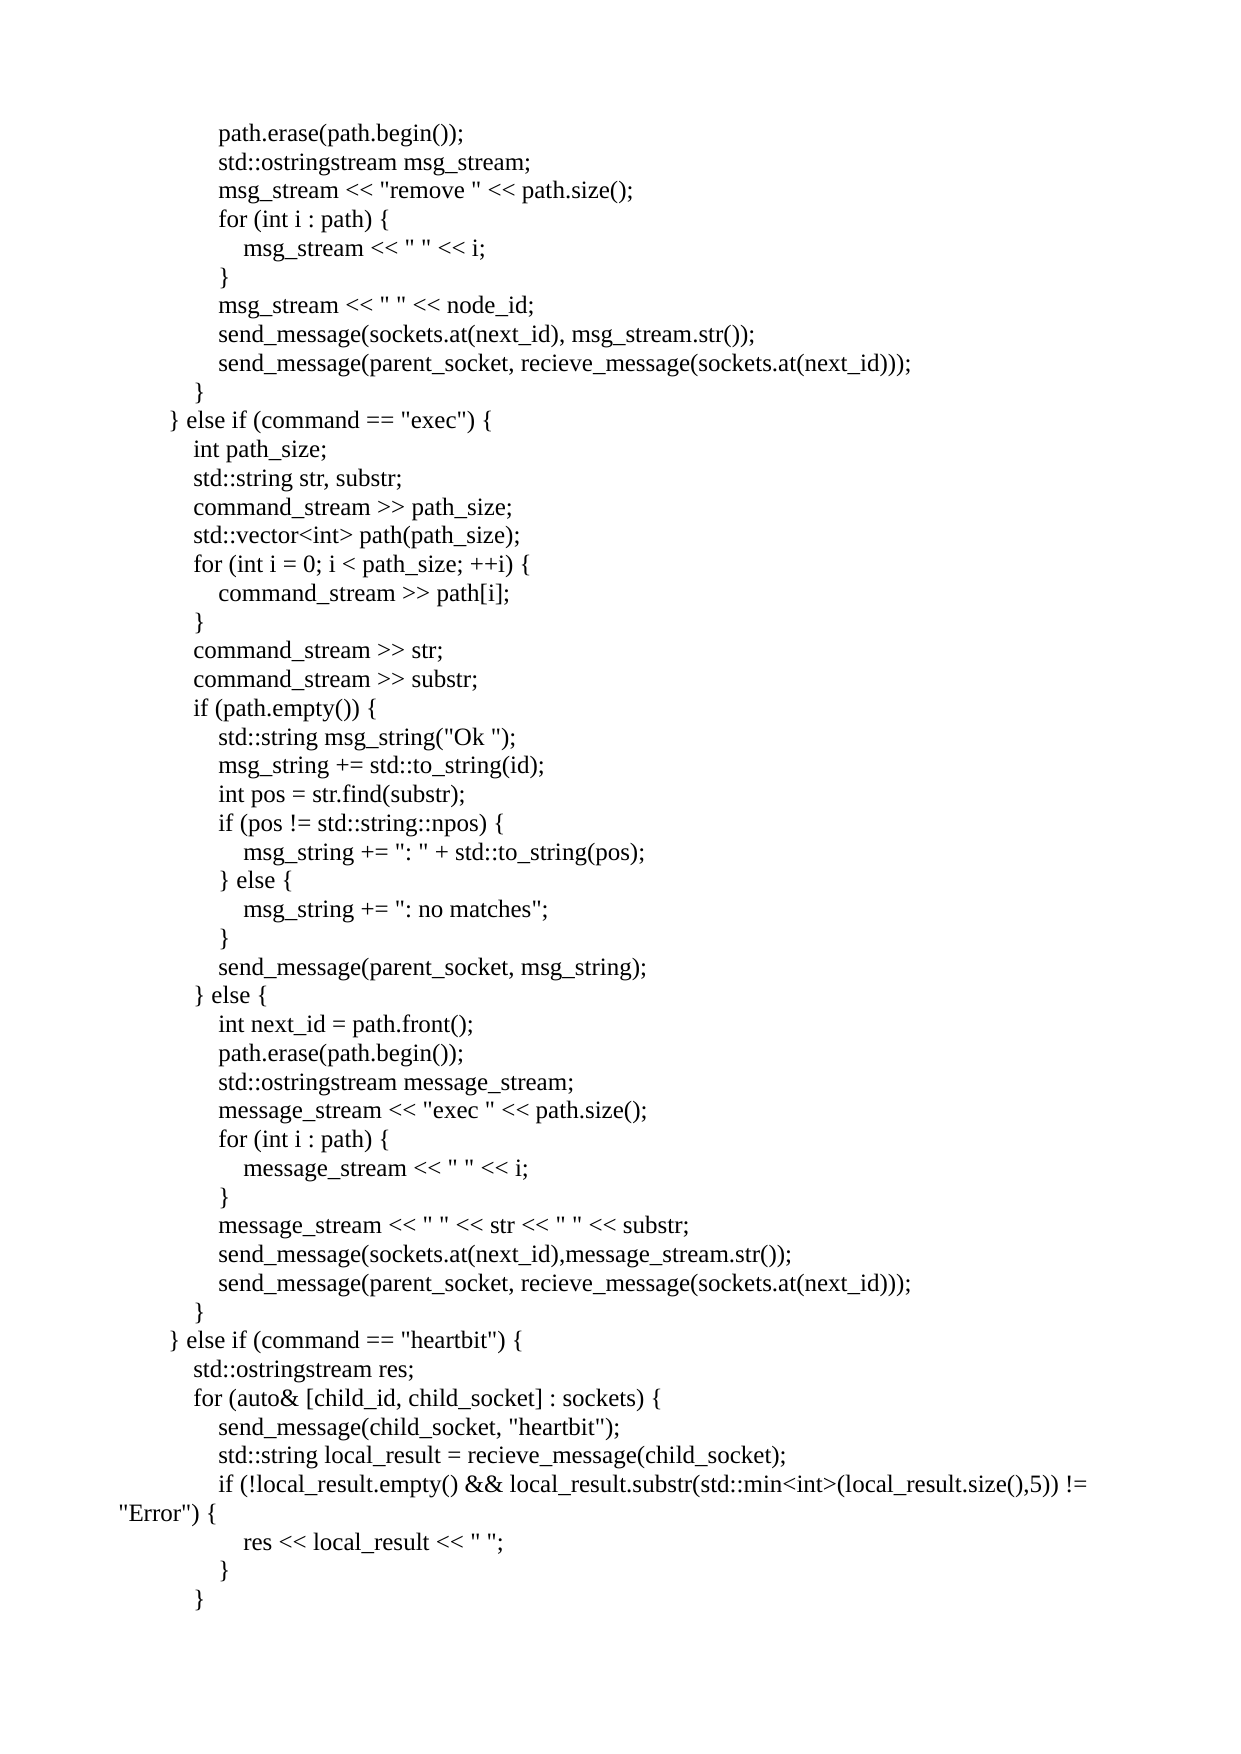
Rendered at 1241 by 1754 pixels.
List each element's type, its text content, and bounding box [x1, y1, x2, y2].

text command_stream >> path[i]; [118, 578, 1122, 607]
text message_stream << " " << i; [118, 1153, 1122, 1182]
text std::ostringstream message_stream; [118, 1067, 1122, 1096]
text msg_stream << " " << i; [118, 233, 1122, 262]
text msg_string += ": " + std::to_string(pos); [118, 837, 1122, 866]
text } else if (command == "heartbit") { [118, 1326, 1122, 1354]
text int pos = str.find(substr); [118, 779, 1122, 808]
text msg_string += ": no matches"; [118, 894, 1122, 923]
text int path_size; [118, 434, 1122, 463]
text for (int i : path) { [118, 204, 1122, 233]
text msg_string += std::to_string(id); [118, 751, 1122, 779]
text std::vector<int> path(path_size); [118, 521, 1122, 549]
text send_message(parent_socket, recieve_message(sockets.at(next_id))); [118, 348, 1122, 377]
text } else { [118, 866, 1122, 894]
text std::string msg_string("Ok "); [118, 722, 1122, 751]
text } [118, 1182, 1122, 1211]
text msg_stream << " " << node_id; [118, 291, 1122, 319]
text for (int i : path) { [118, 1124, 1122, 1153]
text if (pos != std::string::npos) { [118, 808, 1122, 837]
text send_message(parent_socket, msg_string); [118, 952, 1122, 981]
text } [118, 262, 1122, 291]
text std::string local_result = recieve_message(child_socket); [118, 1441, 1122, 1469]
text path.erase(path.begin()); [118, 118, 1122, 147]
text path.erase(path.begin()); [118, 1038, 1122, 1067]
text std::ostringstream res; [118, 1354, 1122, 1383]
text command_stream >> path_size; [118, 492, 1122, 521]
text for (int i = 0; i < path_size; ++i) { [118, 549, 1122, 578]
text res << local_result << " "; [118, 1527, 1122, 1556]
text } else if (command == "exec") { [118, 406, 1122, 434]
text if (path.empty()) { [118, 693, 1122, 722]
text } [118, 607, 1122, 636]
text for (auto& [child_id, child_socket] : sockets) { [118, 1383, 1122, 1412]
text message_stream << "exec " << path.size(); [118, 1096, 1122, 1124]
text std::ostringstream msg_stream; [118, 147, 1122, 176]
text } [118, 1584, 1122, 1613]
text send_message(sockets.at(next_id), msg_stream.str()); [118, 319, 1122, 348]
text command_stream >> substr; [118, 664, 1122, 693]
text send_message(child_socket, "heartbit"); [118, 1412, 1122, 1441]
text std::string str, substr; [118, 463, 1122, 492]
text } [118, 377, 1122, 406]
text msg_stream << "remove " << path.size(); [118, 176, 1122, 204]
text } [118, 923, 1122, 952]
text command_stream >> str; [118, 636, 1122, 664]
text send_message(sockets.at(next_id),message_stream.str()); [118, 1239, 1122, 1268]
text if (!local_result.empty() && local_result.substr(std::min<int>(local_result.size(),5)) != "Error") { [118, 1469, 1122, 1527]
text } [118, 1556, 1122, 1584]
text send_message(parent_socket, recieve_message(sockets.at(next_id))); [118, 1268, 1122, 1297]
text int next_id = path.front(); [118, 1009, 1122, 1038]
text } [118, 1297, 1122, 1326]
text } else { [118, 981, 1122, 1009]
text message_stream << " " << str << " " << substr; [118, 1211, 1122, 1239]
